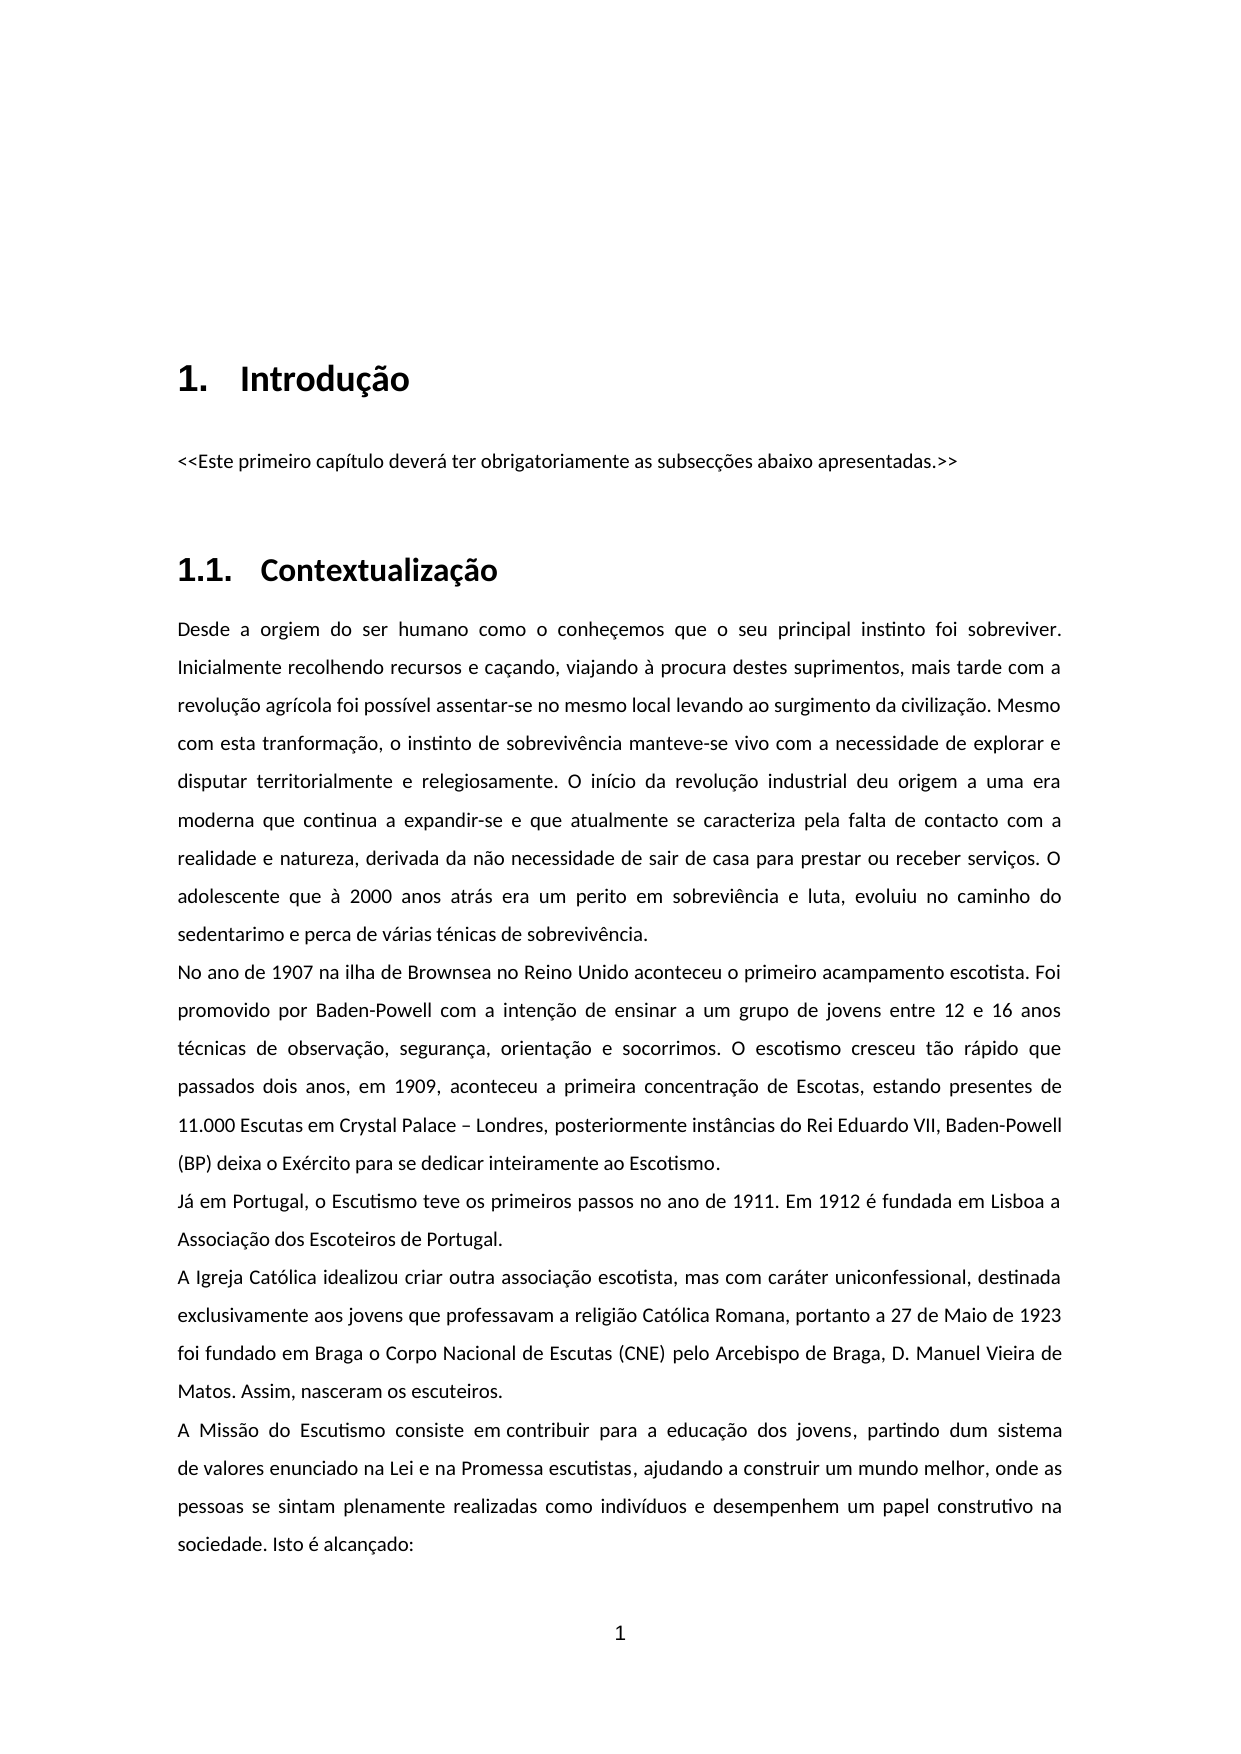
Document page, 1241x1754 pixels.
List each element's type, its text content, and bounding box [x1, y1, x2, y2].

text A Missão do Escutismo consiste em contribuir para a educação dos jovens, partindo dum sistema de valores enunciado na Lei e na Promessa escutistas, ajudando a construir um mundo melhor, onde as pessoas se sintam plenamente realizadas como indivíduos e desempenhem um papel construtivo na sociedade. Isto é alcançado: [177, 1417, 1063, 1557]
text Já em Portugal, o Escutismo teve os primeiros passos no ano de 1911. Em 1912 é fundada em Lisboa a Associação dos Escoteiros de Portugal. [177, 1188, 1063, 1252]
text Desde a orgiem do ser humano como o conheçemos que o seu principal instinto foi sobreviver. Inicialmente recolhendo recursos e caçando, viajando à procura destes suprimentos, mais tarde com a revolução agrícola foi possível assentar-se no mesmo local levando ao surgimento da civilização. Mesmo com esta tranformação, o instinto de sobrevivência manteve-se vivo com a necessidade de explorar e disputar territorialmente e relegiosamente. O início da revolução industrial deu origem a uma era moderna que continua a expandir-se e que atualmente se caracteriza pela falta de contacto com a realidade e natureza, derivada da não necessidade de sair de casa para prestar ou receber serviços. O adolescente que à 2000 anos atrás era um perito em sobreviência e luta, evoluiu no caminho do sedentarimo e perca de várias ténicas de sobrevivência. [177, 616, 1063, 947]
subtitle Contextualização [177, 549, 1063, 589]
text A Igreja Católica idealizou criar outra associação escotista, mas com caráter uniconfessional, destinada exclusivamente aos jovens que professavam a religião Católica Romana, portanto a 27 de Maio de 1923 foi fundado em Braga o Corpo Nacional de Escutas (CNE) pelo Arcebispo de Braga, D. Manuel Vieira de Matos. Assim, nasceram os escuteiros. [177, 1264, 1063, 1404]
text No ano de 1907 na ilha de Brownsea no Reino Unido aconteceu o primeiro acampamento escotista. Foi promovido por Baden-Powell com a intenção de ensinar a um grupo de jovens entre 12 e 16 anos técnicas de observação, segurança, orientação e socorrimos. O escotismo cresceu tão rápido que passados dois anos, em 1909, aconteceu a primeira concentração de Escotas, estando presentes de 11.000 Escutas em Crystal Palace – Londres, posteriormente instâncias do Rei Eduardo VII, Baden-Powell (BP) deixa o Exército para se dedicar inteiramente ao Escotismo. [177, 959, 1063, 1175]
subtitle Introdução [177, 354, 1063, 400]
text <<Este primeiro capítulo deverá ter obrigatoriamente as subsecções abaixo apresentadas.>> [177, 448, 1063, 474]
